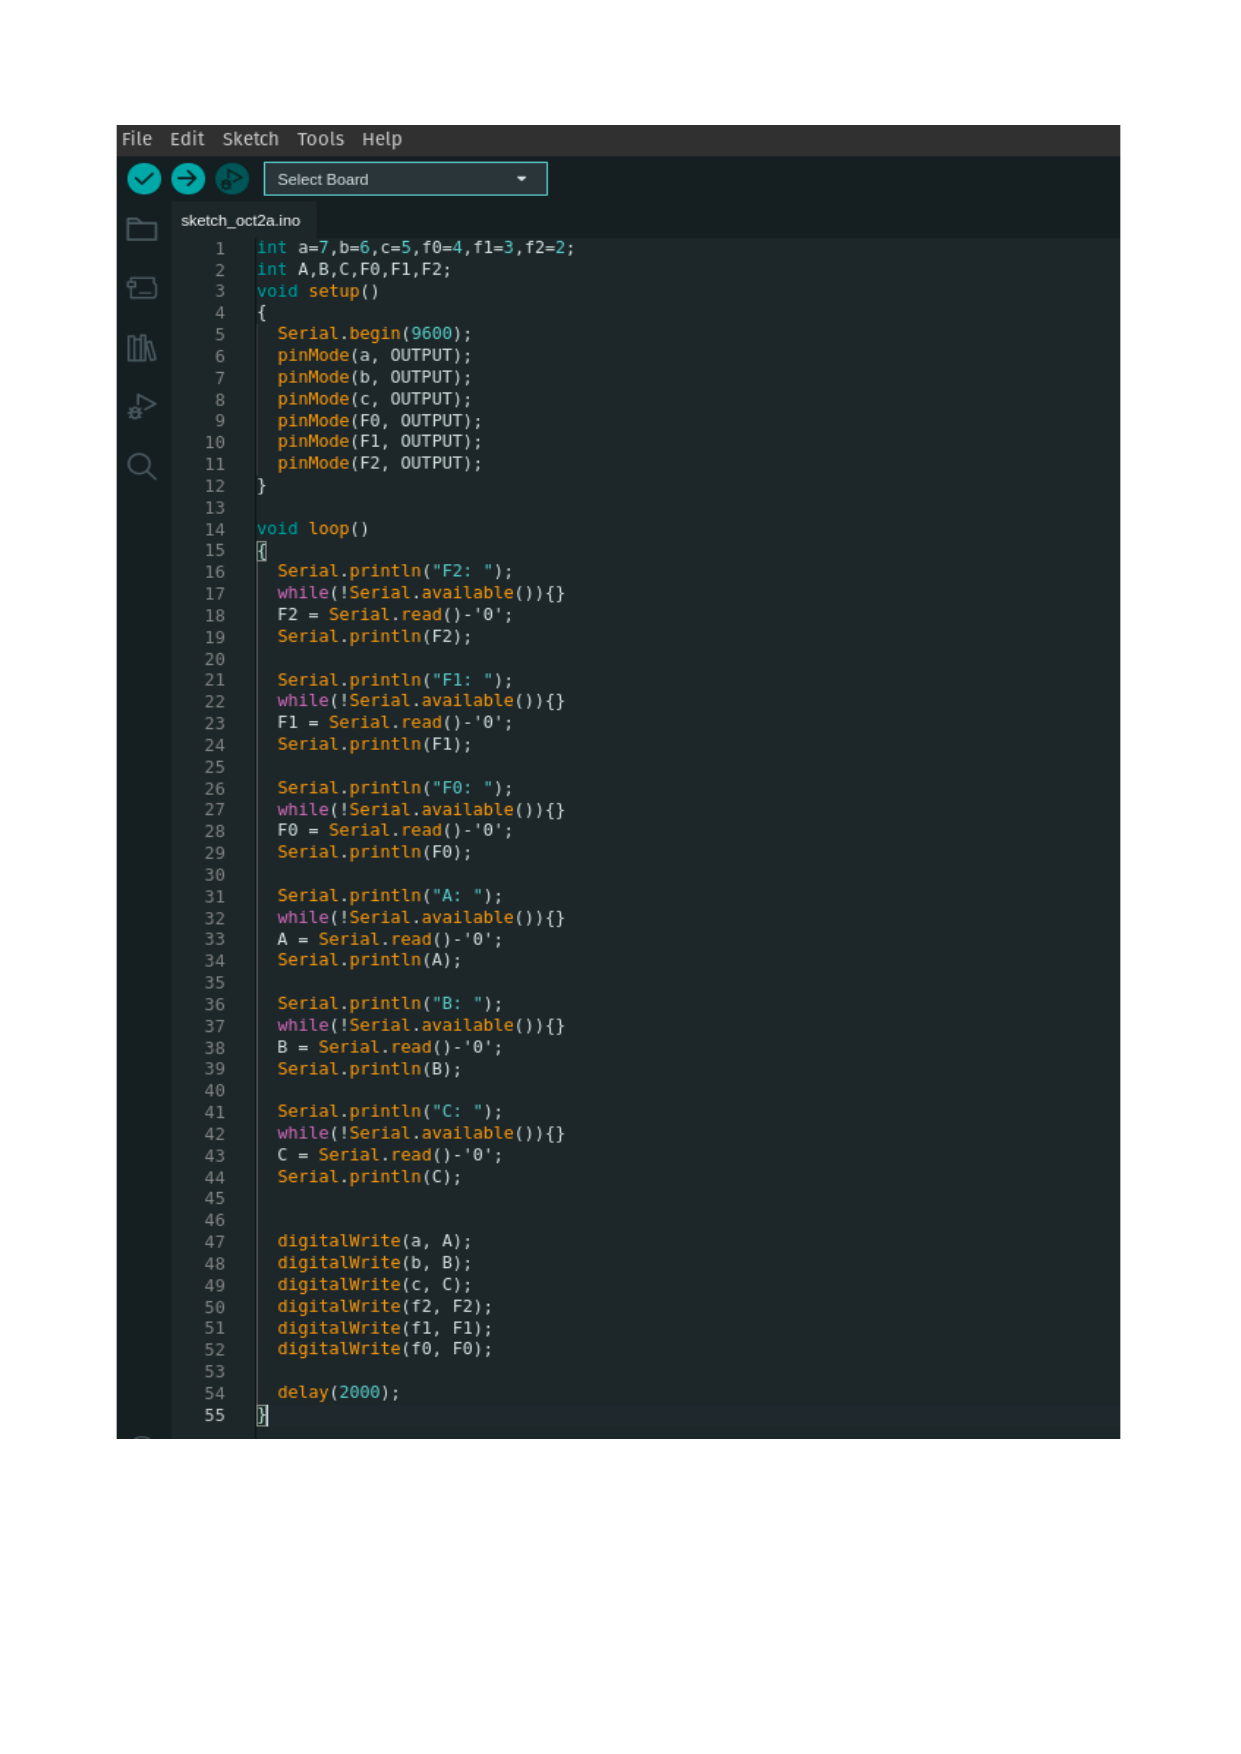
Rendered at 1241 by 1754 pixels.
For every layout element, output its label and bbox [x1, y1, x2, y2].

picture [116, 125, 1121, 1439]
